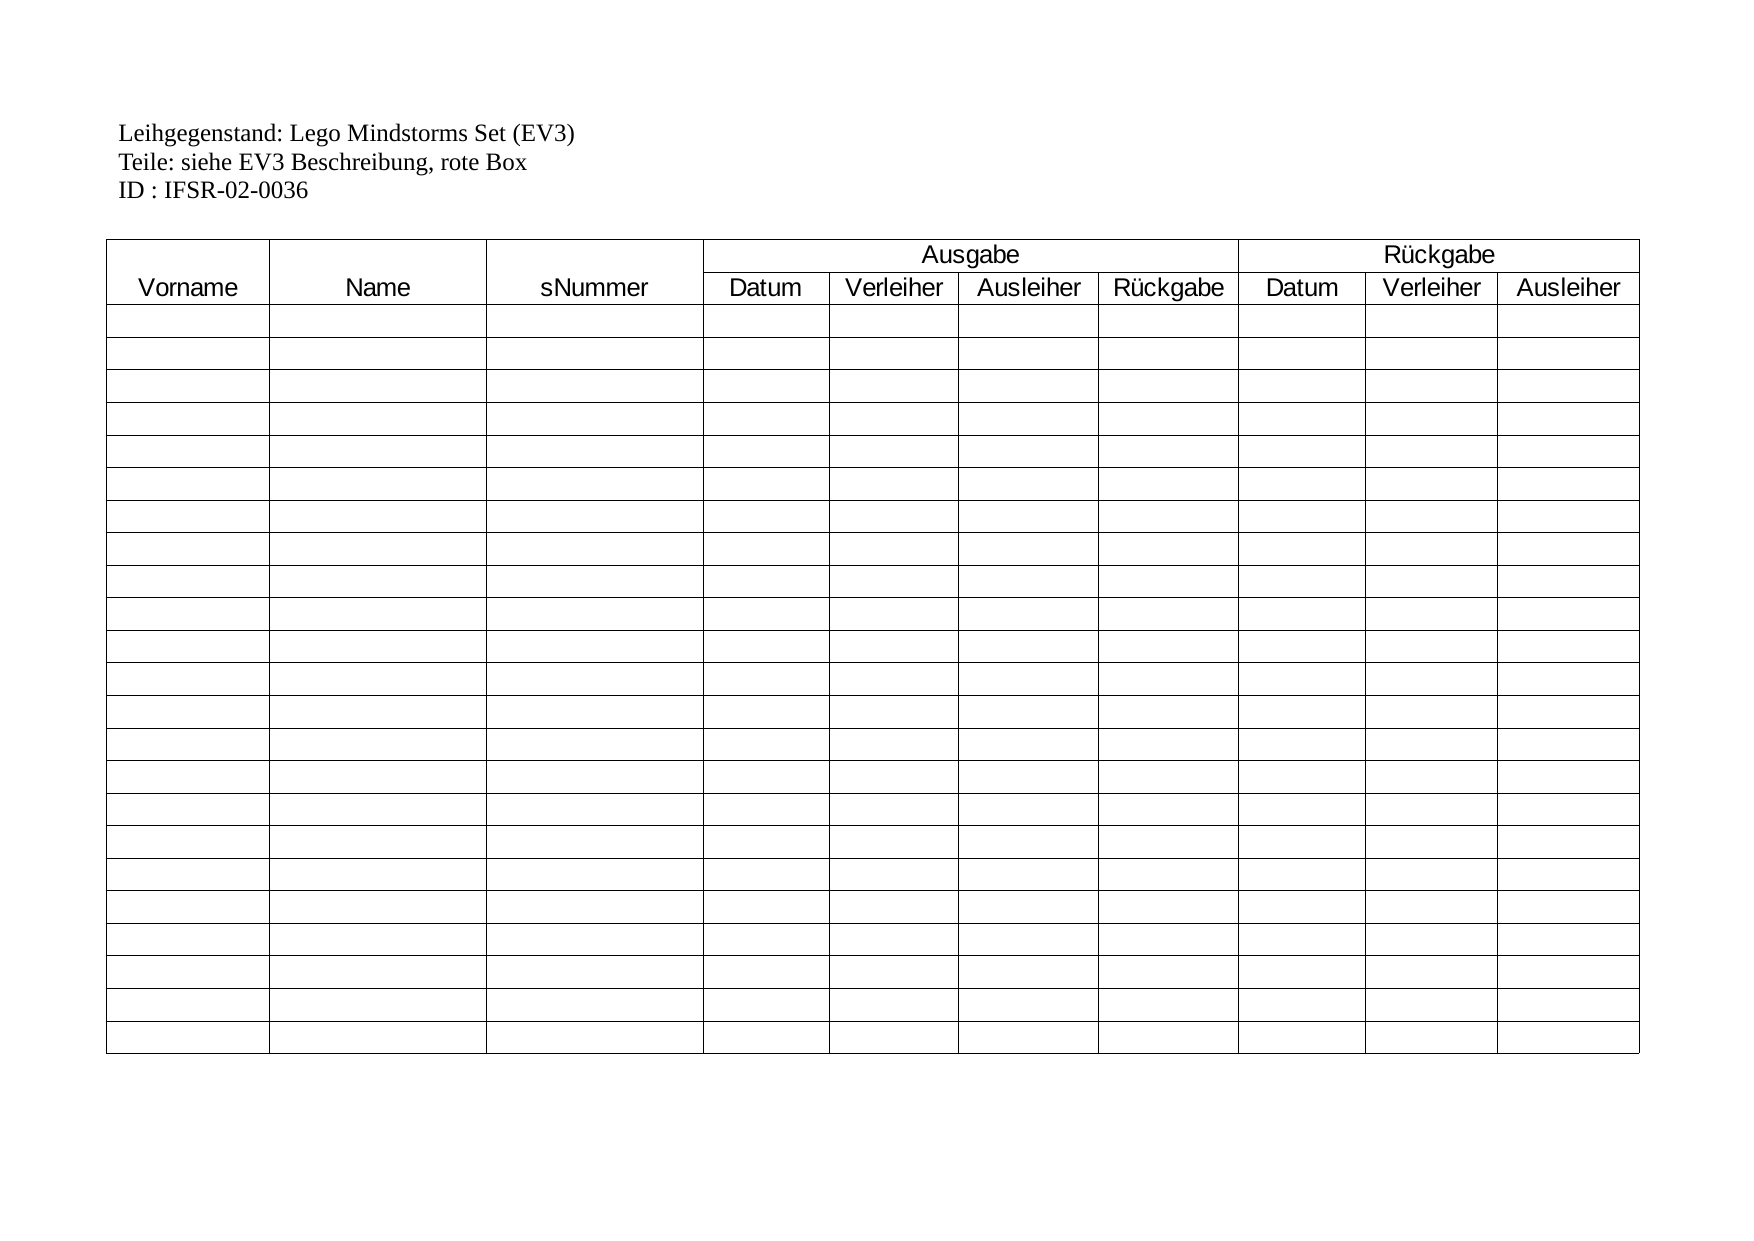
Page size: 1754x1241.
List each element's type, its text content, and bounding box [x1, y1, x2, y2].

text ID : IFSR-02-0036 [118, 176, 1636, 204]
text Leihgegenstand: Lego Mindstorms Set (EV3) [118, 118, 1636, 147]
text Teile: siehe EV3 Beschreibung, rote Box [118, 147, 1636, 176]
